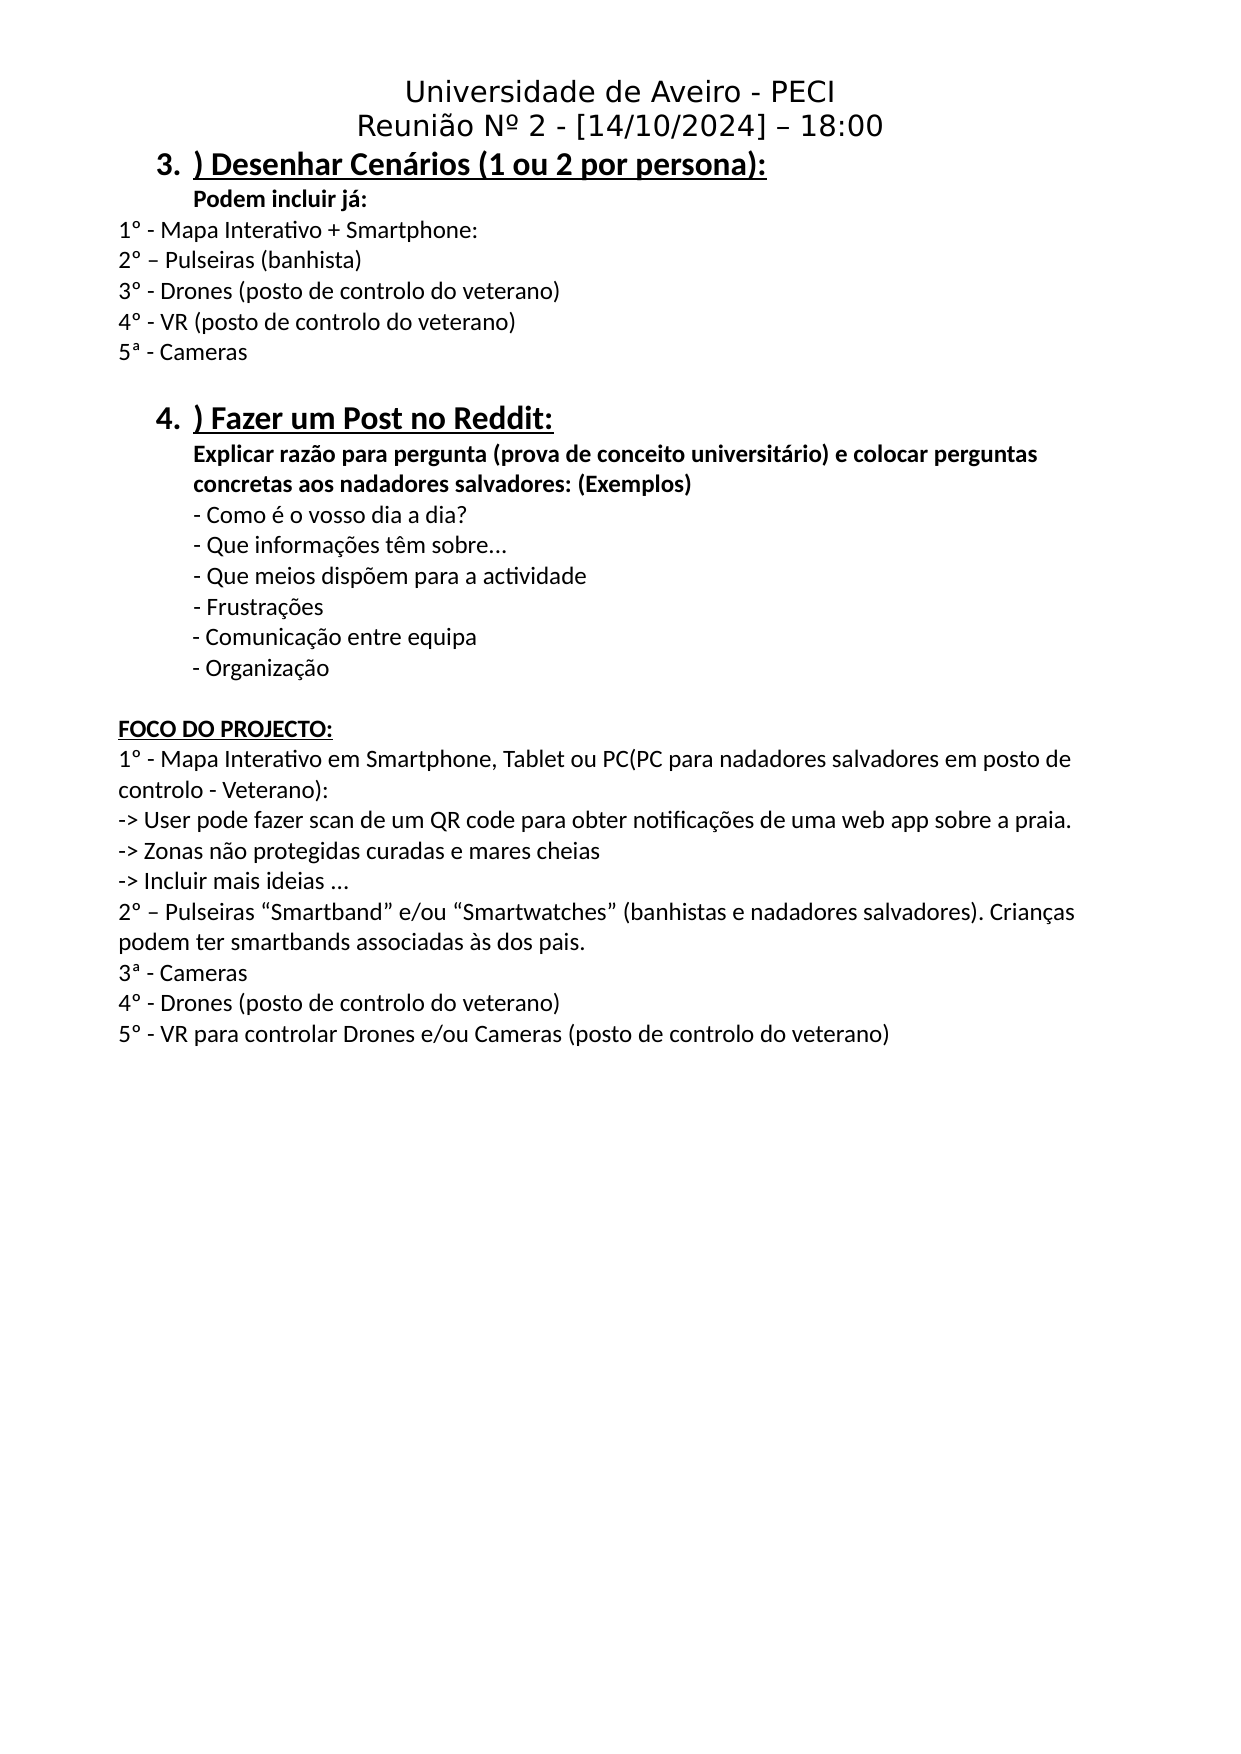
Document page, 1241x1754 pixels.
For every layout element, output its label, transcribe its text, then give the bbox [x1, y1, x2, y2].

text -> User pode fazer scan de um QR code para obter notificações de uma web app sobre a praia. [118, 804, 1122, 835]
text - Como é o vosso dia a dia? [193, 499, 1122, 529]
text 4º - Drones (posto de controlo do veterano) [118, 987, 1122, 1018]
text 5ª - Cameras [118, 336, 1122, 367]
text 5º - VR para controlar Drones e/ou Cameras (posto de controlo do veterano) [118, 1018, 1122, 1048]
text FOCO DO PROJECTO: [118, 713, 1122, 743]
list ) Desenhar Cenários (1 ou 2 por persona): [156, 143, 1122, 184]
text 3º - Drones (posto de controlo do veterano) [118, 275, 1122, 306]
text Explicar razão para pergunta (prova de conceito universitário) e colocar perguntas concretas aos nadadores salvadores: (Exemplos) [193, 438, 1122, 499]
text -> Incluir mais ideias ... [118, 865, 1122, 896]
text - Que meios dispõem para a actividade [193, 560, 1122, 591]
text - Comunicação entre equipa [192, 621, 1122, 652]
text 2º – Pulseiras “Smartband” e/ou “Smartwatches” (banhistas e nadadores salvadores). Crianças podem ter smartbands associadas às dos pais. [118, 896, 1122, 957]
text 1º - Mapa Interativo em Smartphone, Tablet ou PC(PC para nadadores salvadores em posto de controlo - Veterano): [118, 743, 1122, 804]
text - Que informações têm sobre... [193, 529, 1122, 560]
text -> Zonas não protegidas curadas e mares cheias [118, 835, 1122, 865]
text 3ª - Cameras [118, 957, 1122, 987]
text - Frustrações [193, 591, 1122, 621]
list ) Fazer um Post no Reddit: [156, 397, 1122, 438]
text 2º – Pulseiras (banhista) [118, 245, 1122, 275]
text 4º - VR (posto de controlo do veterano) [118, 306, 1122, 336]
text - Organização [192, 652, 1122, 682]
text 1º - Mapa Interativo + Smartphone: [118, 214, 1122, 245]
text Podem incluir já: [193, 184, 1122, 214]
